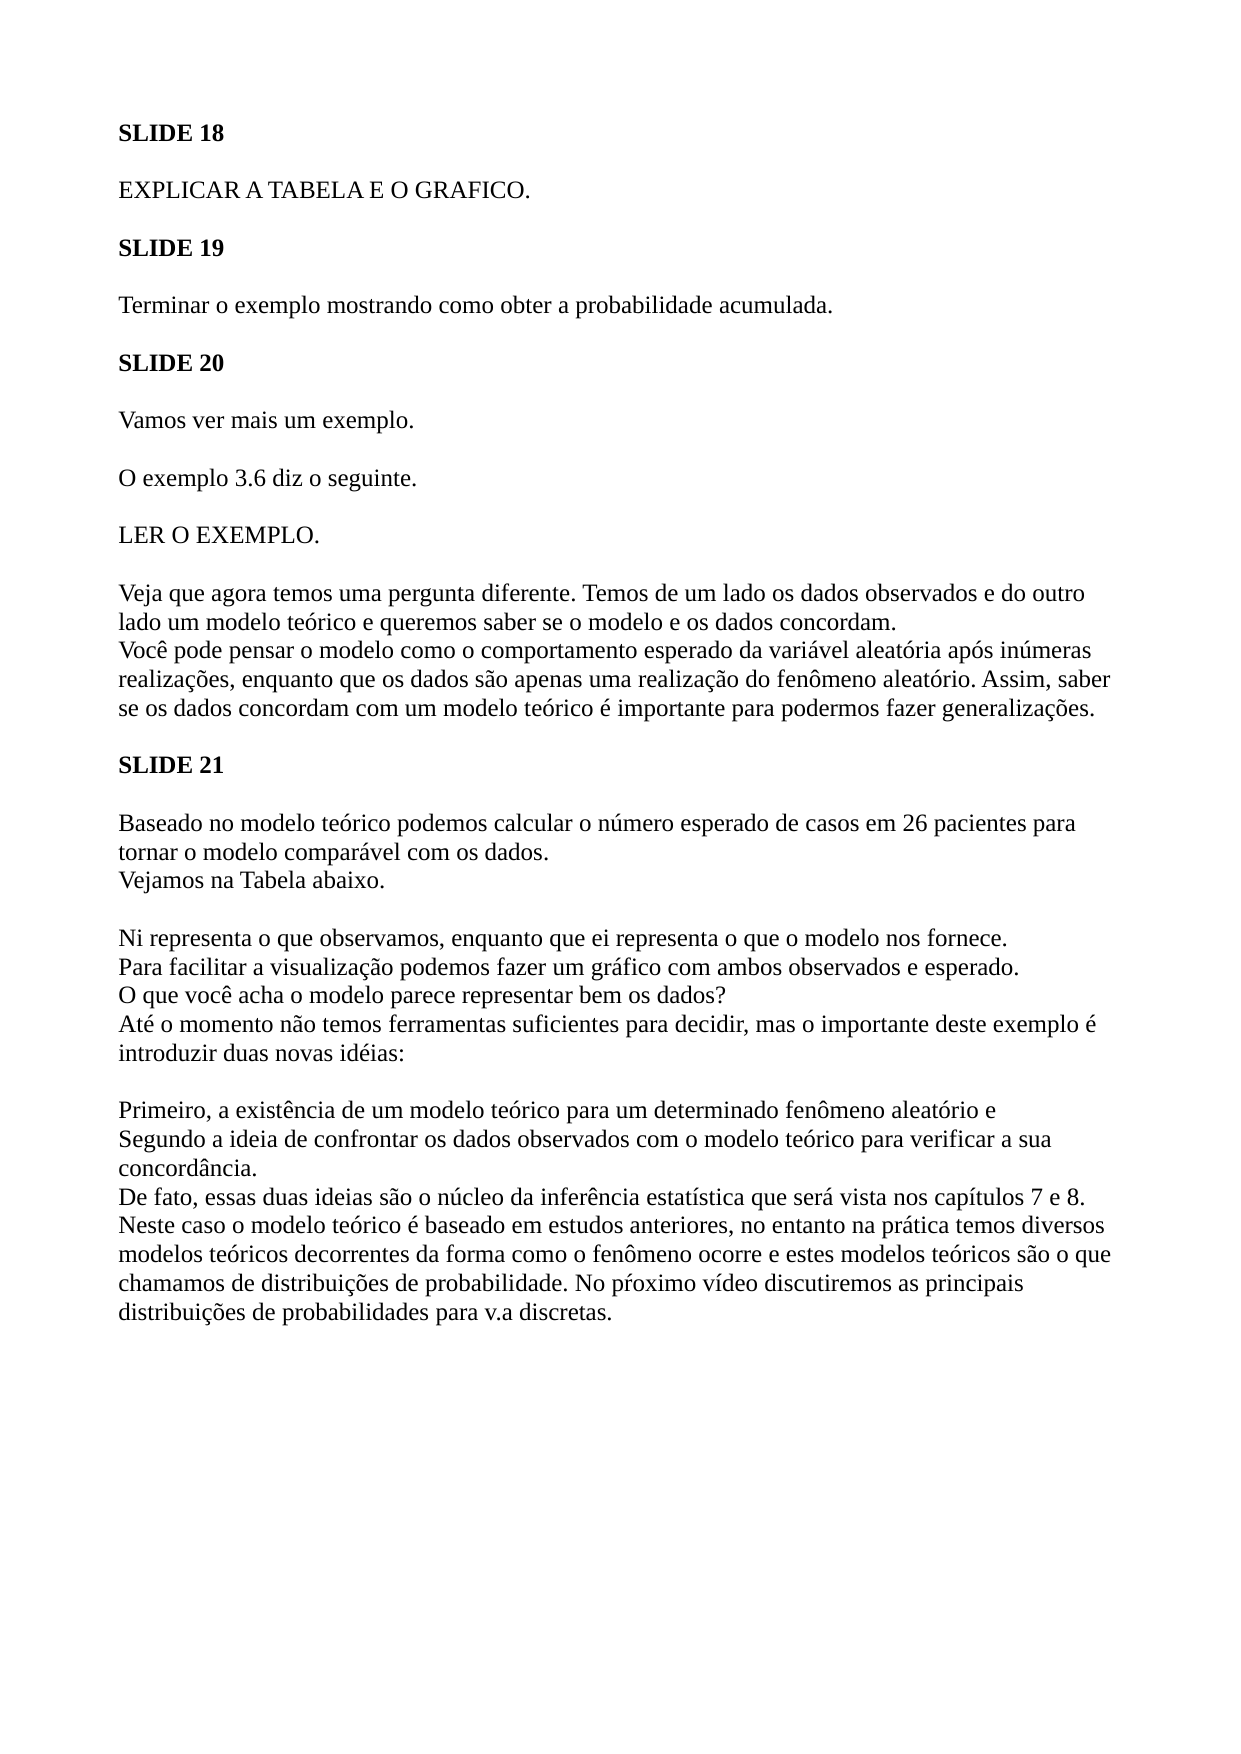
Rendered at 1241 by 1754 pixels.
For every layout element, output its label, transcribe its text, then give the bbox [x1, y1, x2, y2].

text SLIDE 18 [118, 118, 1122, 147]
text SLIDE 20 [118, 348, 1122, 377]
text EXPLICAR A TABELA E O GRAFICO. [118, 176, 1122, 204]
text LER O EXEMPLO. [118, 521, 1122, 549]
text Segundo a ideia de confrontar os dados observados com o modelo teórico para verificar a sua concordância. [118, 1124, 1122, 1182]
text SLIDE 21 [118, 751, 1122, 779]
text Vejamos na Tabela abaixo. [118, 866, 1122, 894]
text Veja que agora temos uma pergunta diferente. Temos de um lado os dados observados e do outro lado um modelo teórico e queremos saber se o modelo e os dados concordam. [118, 578, 1122, 636]
text Baseado no modelo teórico podemos calcular o número esperado de casos em 26 pacientes para tornar o modelo comparável com os dados. [118, 808, 1122, 866]
text Até o momento não temos ferramentas suficientes para decidir, mas o importante deste exemplo é introduzir duas novas idéias: [118, 1009, 1122, 1067]
text De fato, essas duas ideias são o núcleo da inferência estatística que será vista nos capítulos 7 e 8. [118, 1182, 1122, 1211]
text Primeiro, a existência de um modelo teórico para um determinado fenômeno aleatório e [118, 1096, 1122, 1124]
text Neste caso o modelo teórico é baseado em estudos anteriores, no entanto na prática temos diversos modelos teóricos decorrentes da forma como o fenômeno ocorre e estes modelos teóricos são o que chamamos de distribuições de probabilidade. No pŕoximo vídeo discutiremos as principais distribuições de probabilidades para v.a discretas. [118, 1211, 1122, 1326]
text SLIDE 19 [118, 233, 1122, 262]
text Terminar o exemplo mostrando como obter a probabilidade acumulada. [118, 291, 1122, 319]
text Você pode pensar o modelo como o comportamento esperado da variável aleatória após inúmeras realizações, enquanto que os dados são apenas uma realização do fenômeno aleatório. Assim, saber se os dados concordam com um modelo teórico é importante para podermos fazer generalizações. [118, 636, 1122, 722]
text Para facilitar a visualização podemos fazer um gráfico com ambos observados e esperado. [118, 952, 1122, 981]
text Ni representa o que observamos, enquanto que ei representa o que o modelo nos fornece. [118, 923, 1122, 952]
text Vamos ver mais um exemplo. [118, 406, 1122, 434]
text O que você acha o modelo parece representar bem os dados? [118, 981, 1122, 1009]
text O exemplo 3.6 diz o seguinte. [118, 463, 1122, 492]
